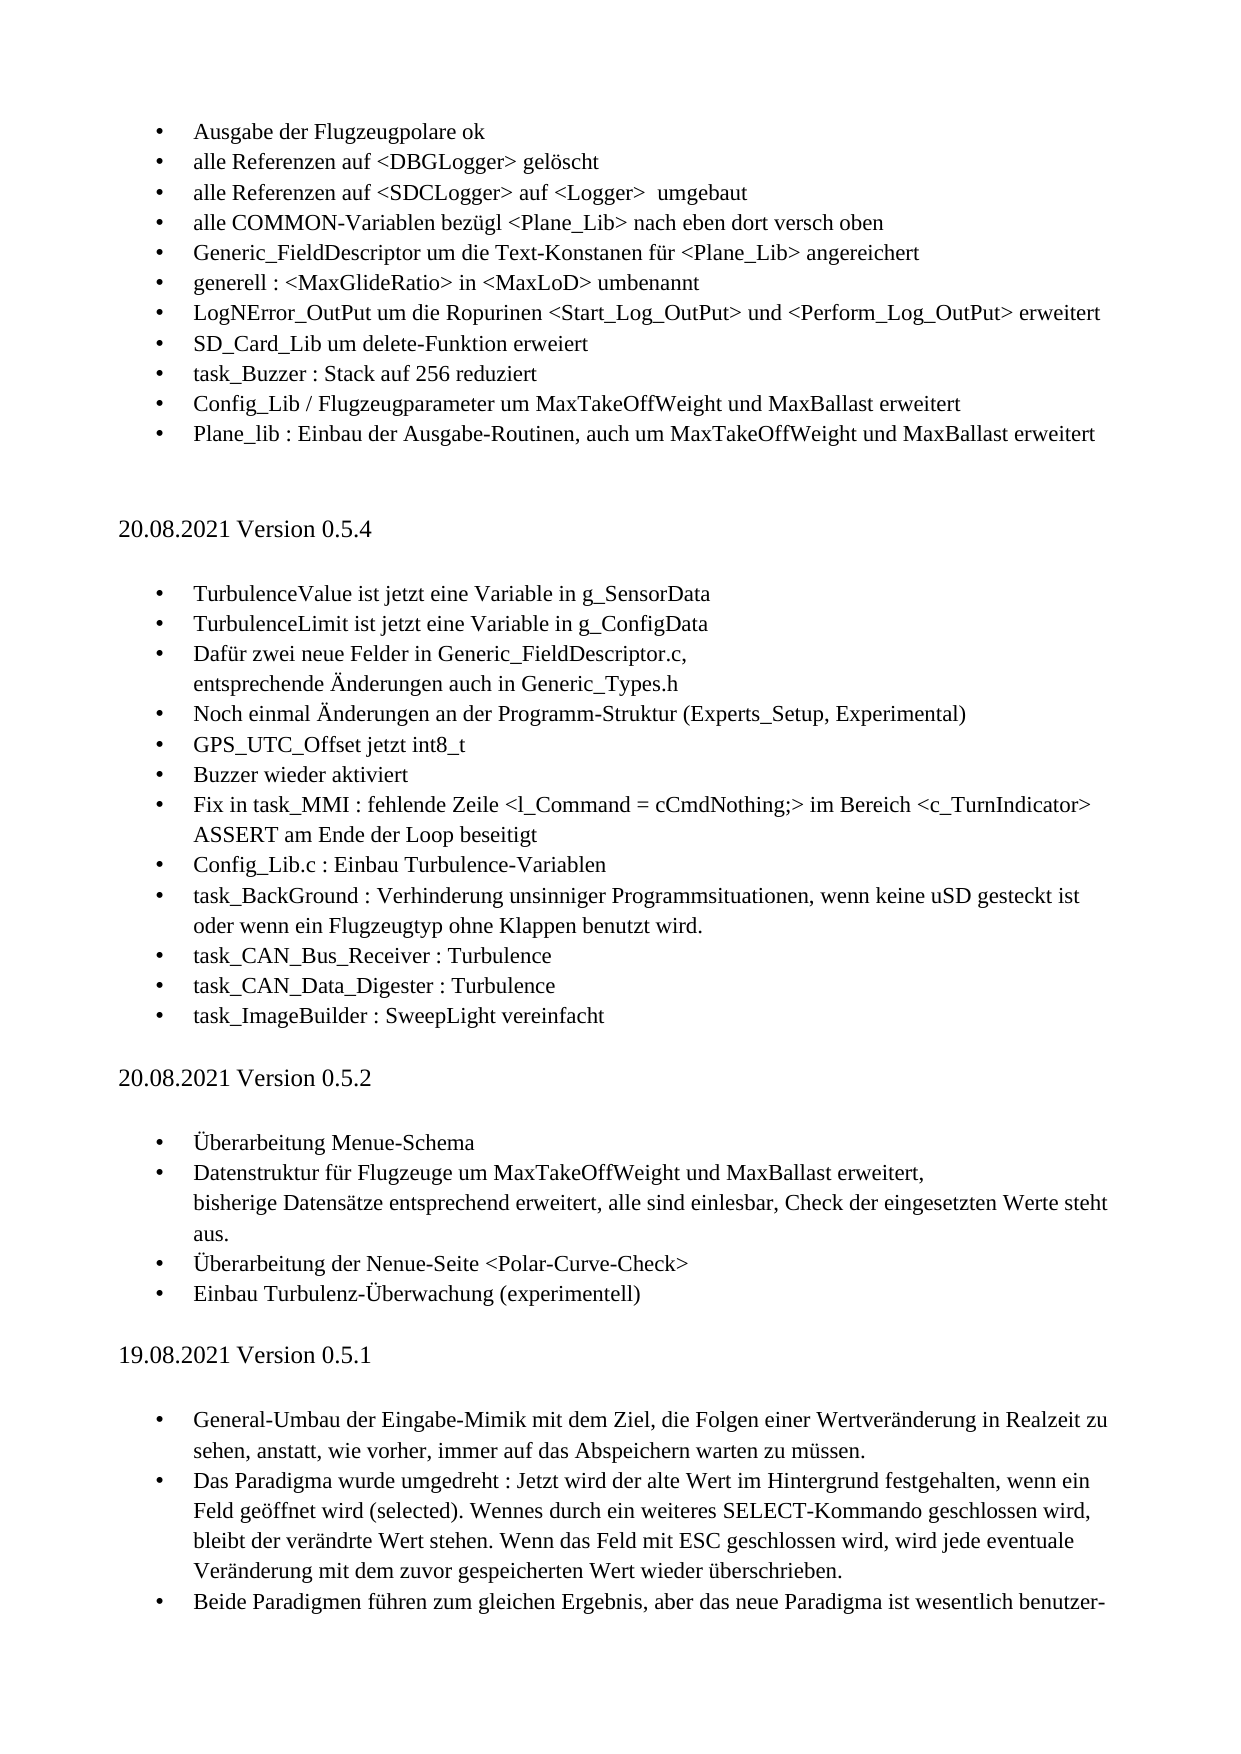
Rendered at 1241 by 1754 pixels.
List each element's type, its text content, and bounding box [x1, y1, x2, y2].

list Dafür zwei neue Felder in Generic_FieldDescriptor.c, entsprechende Änderungen auch in Generic_Types.h [156, 640, 1122, 697]
text 19.08.2021 Version 0.5.1 [118, 1341, 1122, 1402]
list Generic_FieldDescriptor um die Text-Konstanen für <Plane_Lib> angereichert [156, 239, 1122, 265]
list alle Referenzen auf <SDCLogger> auf <Logger> umgebaut [156, 178, 1122, 205]
list Das Paradigma wurde umgedreht : Jetzt wird der alte Wert im Hintergrund festgehalten, wenn ein Feld geöffnet wird (selected). Wennes durch ein weiteres SELECT-Kommando geschlossen wird, bleibt der verändrte Wert stehen. Wenn das Feld mit ESC geschlossen wird, wird jede eventuale Veränderung mit dem zuvor gespeicherten Wert wieder überschrieben. [156, 1467, 1122, 1584]
list GPS_UTC_Offset jetzt int8_t [156, 731, 1122, 757]
list task_CAN_Bus_Receiver : Turbulence [156, 942, 1122, 968]
list task_Buzzer : Stack auf 256 reduziert [156, 360, 1122, 386]
list Ausgabe der Flugzeugpolare ok [156, 118, 1122, 144]
list Config_Lib.c : Einbau Turbulence-Variablen [156, 852, 1122, 878]
list Noch einmal Änderungen an der Programm-Struktur (Experts_Setup, Experimental) [156, 701, 1122, 727]
list task_CAN_Data_Digester : Turbulence [156, 972, 1122, 999]
list alle COMMON-Variablen bezügl <Plane_Lib> nach eben dort versch oben [156, 209, 1122, 235]
list task_BackGround : Verhinderung unsinniger Programmsituationen, wenn keine uSD gesteckt ist oder wenn ein Flugzeugtyp ohne Klappen benutzt wird. [156, 882, 1122, 938]
list alle Referenzen auf <DBGLogger> gelöscht [156, 148, 1122, 175]
list Datenstruktur für Flugzeuge um MaxTakeOffWeight und MaxBallast erweitert, bisherige Datensätze entsprechend erweitert, alle sind einlesbar, Check der eingesetzten Werte steht aus. [156, 1159, 1122, 1246]
list LogNError_OutPut um die Ropurinen <Start_Log_OutPut> und <Perform_Log_OutPut> erweitert [156, 299, 1122, 326]
list generell : <MaxGlideRatio> in <MaxLoD> umbenannt [156, 269, 1122, 296]
list TurbulenceValue ist jetzt eine Variable in g_SensorData [156, 580, 1122, 606]
list SD_Card_Lib um delete-Funktion erweiert [156, 329, 1122, 356]
list task_ImageBuilder : SweepLight vereinfacht [156, 1003, 1122, 1059]
list TurbulenceLimit ist jetzt eine Variable in g_ConfigData [156, 610, 1122, 636]
text 20.08.2021 Version 0.5.2 [118, 1063, 1122, 1125]
list Beide Paradigmen führen zum gleichen Ergebnis, aber das neue Paradigma ist wesentlich benutzer- [156, 1588, 1122, 1614]
list Überarbeitung der Nenue-Seite <Polar-Curve-Check> [156, 1250, 1122, 1276]
list General-Umbau der Eingabe-Mimik mit dem Ziel, die Folgen einer Wertveränderung in Realzeit zu sehen, anstatt, wie vorher, immer auf das Abspeichern warten zu müssen. [156, 1407, 1122, 1463]
list Plane_lib : Einbau der Ausgabe-Routinen, auch um MaxTakeOffWeight und MaxBallast erweitert [156, 420, 1122, 447]
list Einbau Turbulenz-Überwachung (experimentell) [156, 1280, 1122, 1337]
list Überarbeitung Menue-Schema [156, 1129, 1122, 1155]
list Buzzer wieder aktiviert [156, 761, 1122, 787]
list Config_Lib / Flugzeugparameter um MaxTakeOffWeight und MaxBallast erweitert [156, 390, 1122, 416]
text 20.08.2021 Version 0.5.4 [118, 514, 1122, 575]
list Fix in task_MMI : fehlende Zeile <l_Command = cCmdNothing;> im Bereich <c_TurnIndicator> ASSERT am Ende der Loop beseitigt [156, 791, 1122, 848]
